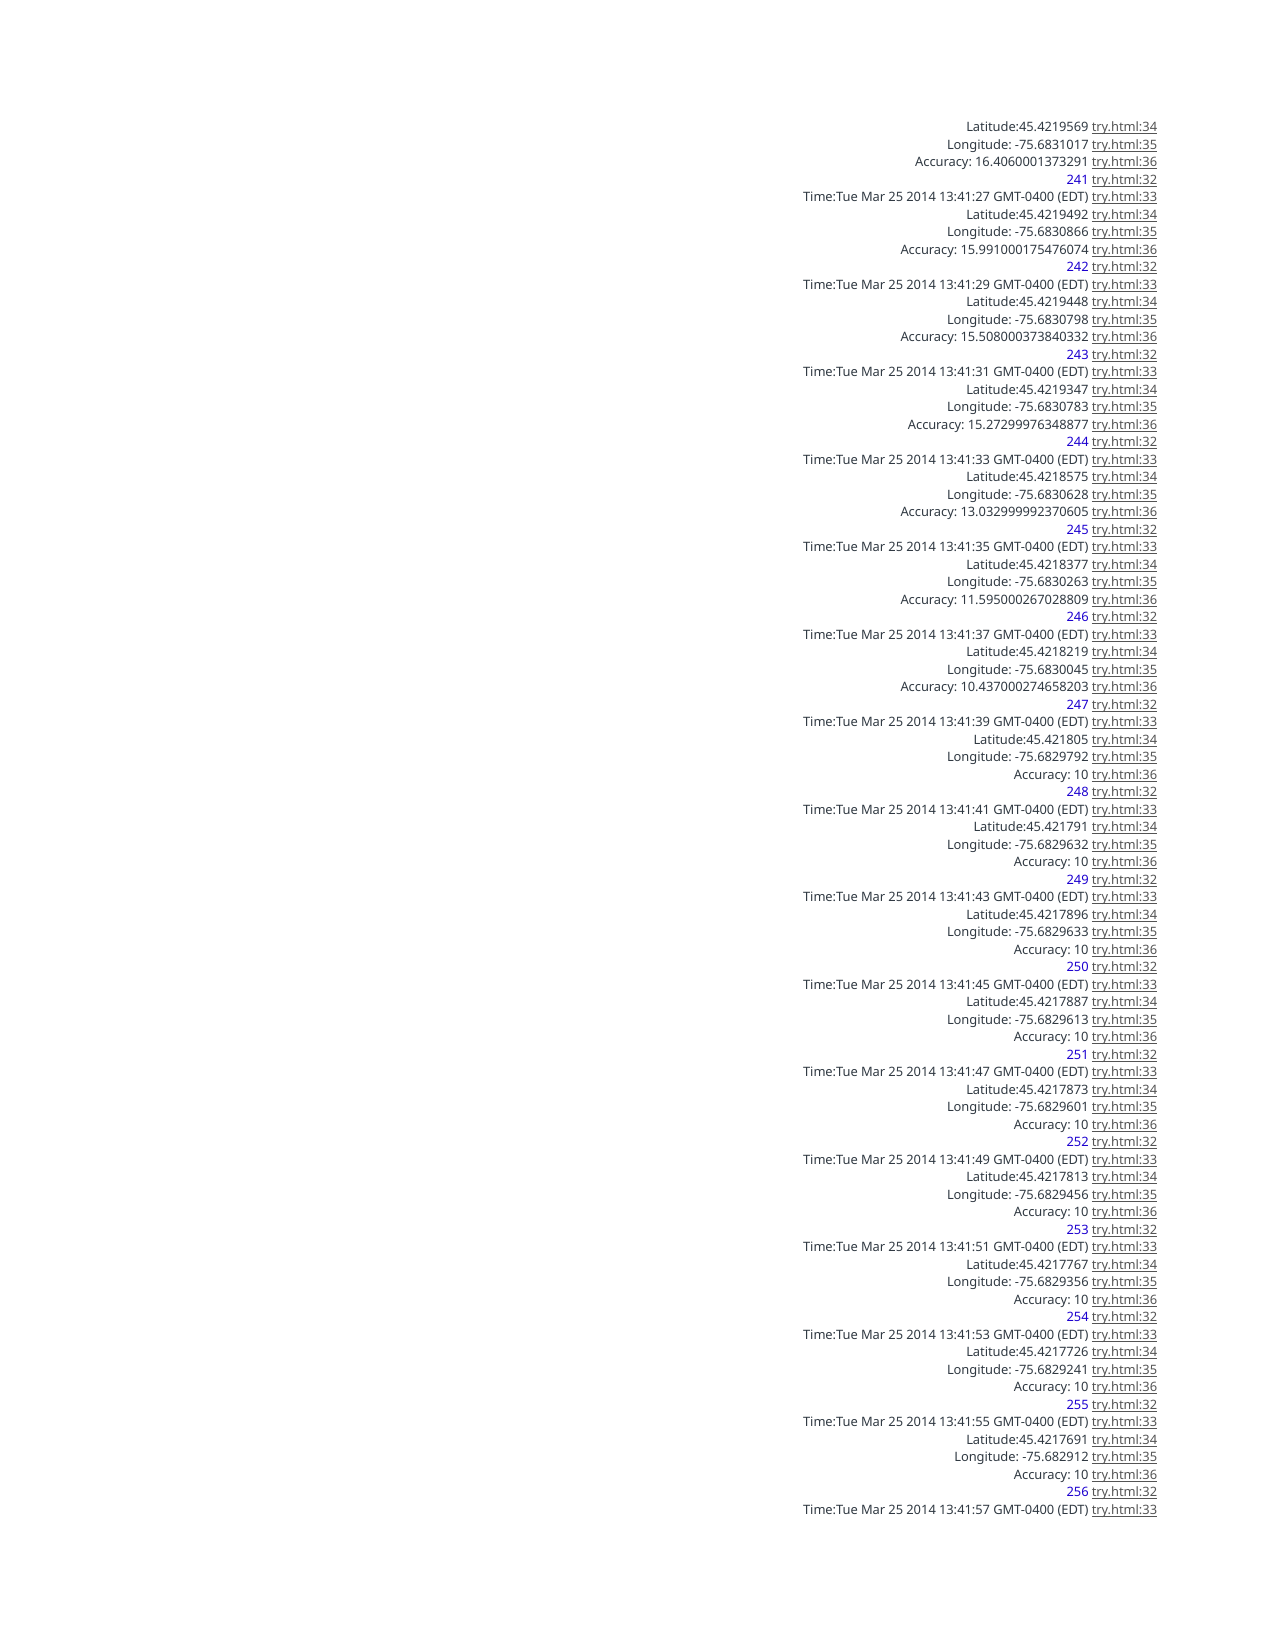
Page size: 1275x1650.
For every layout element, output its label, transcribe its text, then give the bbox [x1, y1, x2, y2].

text Latitude:45.421805 try.html:34 [151, 731, 1157, 748]
text Longitude: -75.6830263 try.html:35 [151, 573, 1157, 591]
text Accuracy: 10 try.html:36 [151, 1028, 1157, 1046]
text Longitude: -75.6829456 try.html:35 [151, 1186, 1157, 1203]
text Latitude:45.4217767 try.html:34 [151, 1256, 1157, 1273]
text Accuracy: 10 try.html:36 [151, 1116, 1157, 1133]
text 249 try.html:32 [151, 871, 1157, 888]
text Time:Tue Mar 25 2014 13:41:55 GMT-0400 (EDT) try.html:33 [151, 1413, 1157, 1431]
text 252 try.html:32 [151, 1133, 1157, 1151]
text Time:Tue Mar 25 2014 13:41:47 GMT-0400 (EDT) try.html:33 [151, 1063, 1157, 1081]
text Longitude: -75.6829633 try.html:35 [151, 923, 1157, 941]
text Latitude:45.4217691 try.html:34 [151, 1431, 1157, 1448]
text 242 try.html:32 [151, 258, 1157, 276]
text Longitude: -75.6830866 try.html:35 [151, 223, 1157, 241]
text Longitude: -75.6830628 try.html:35 [151, 486, 1157, 503]
text 256 try.html:32 [151, 1483, 1157, 1501]
text 255 try.html:32 [151, 1396, 1157, 1413]
text Latitude:45.4219347 try.html:34 [151, 381, 1157, 398]
text Longitude: -75.6829241 try.html:35 [151, 1361, 1157, 1378]
text Longitude: -75.6830045 try.html:35 [151, 661, 1157, 678]
text Time:Tue Mar 25 2014 13:41:51 GMT-0400 (EDT) try.html:33 [151, 1238, 1157, 1256]
text Latitude:45.4217896 try.html:34 [151, 906, 1157, 923]
text Latitude:45.4217873 try.html:34 [151, 1081, 1157, 1098]
text Time:Tue Mar 25 2014 13:41:57 GMT-0400 (EDT) try.html:33 [151, 1501, 1157, 1518]
text Time:Tue Mar 25 2014 13:41:29 GMT-0400 (EDT) try.html:33 [151, 276, 1157, 293]
text Time:Tue Mar 25 2014 13:41:31 GMT-0400 (EDT) try.html:33 [151, 363, 1157, 381]
text Longitude: -75.6830783 try.html:35 [151, 398, 1157, 416]
text Accuracy: 11.595000267028809 try.html:36 [151, 591, 1157, 608]
text Time:Tue Mar 25 2014 13:41:35 GMT-0400 (EDT) try.html:33 [151, 538, 1157, 556]
text Accuracy: 10 try.html:36 [151, 766, 1157, 783]
text Accuracy: 10 try.html:36 [151, 1466, 1157, 1483]
text Longitude: -75.6829632 try.html:35 [151, 836, 1157, 853]
text Accuracy: 16.4060001373291 try.html:36 [151, 153, 1157, 171]
text Accuracy: 15.27299976348877 try.html:36 [151, 416, 1157, 433]
text Latitude:45.421791 try.html:34 [151, 818, 1157, 836]
text Longitude: -75.682912 try.html:35 [151, 1448, 1157, 1466]
text 247 try.html:32 [151, 696, 1157, 713]
text Latitude:45.4217726 try.html:34 [151, 1343, 1157, 1361]
text Accuracy: 10.437000274658203 try.html:36 [151, 678, 1157, 696]
text Accuracy: 13.032999992370605 try.html:36 [151, 503, 1157, 521]
text Latitude:45.4218575 try.html:34 [151, 468, 1157, 486]
text Latitude:45.4217887 try.html:34 [151, 993, 1157, 1011]
text Accuracy: 15.508000373840332 try.html:36 [151, 328, 1157, 346]
text Longitude: -75.6829792 try.html:35 [151, 748, 1157, 766]
text 251 try.html:32 [151, 1046, 1157, 1063]
text Accuracy: 10 try.html:36 [151, 941, 1157, 958]
text 250 try.html:32 [151, 958, 1157, 976]
text Longitude: -75.6829601 try.html:35 [151, 1098, 1157, 1116]
text Latitude:45.4218377 try.html:34 [151, 556, 1157, 573]
text Latitude:45.4218219 try.html:34 [151, 643, 1157, 661]
text 246 try.html:32 [151, 608, 1157, 626]
text Latitude:45.4217813 try.html:34 [151, 1168, 1157, 1186]
text Time:Tue Mar 25 2014 13:41:41 GMT-0400 (EDT) try.html:33 [151, 801, 1157, 818]
text Longitude: -75.6829356 try.html:35 [151, 1273, 1157, 1291]
text Time:Tue Mar 25 2014 13:41:33 GMT-0400 (EDT) try.html:33 [151, 451, 1157, 468]
text Latitude:45.4219492 try.html:34 [151, 206, 1157, 223]
text Time:Tue Mar 25 2014 13:41:49 GMT-0400 (EDT) try.html:33 [151, 1151, 1157, 1168]
text Accuracy: 10 try.html:36 [151, 1378, 1157, 1396]
text Accuracy: 10 try.html:36 [151, 1203, 1157, 1221]
text Longitude: -75.6829613 try.html:35 [151, 1011, 1157, 1028]
text Accuracy: 15.991000175476074 try.html:36 [151, 241, 1157, 258]
text Longitude: -75.6830798 try.html:35 [151, 311, 1157, 328]
text 244 try.html:32 [151, 433, 1157, 451]
text 253 try.html:32 [151, 1221, 1157, 1238]
text Longitude: -75.6831017 try.html:35 [151, 136, 1157, 153]
text Accuracy: 10 try.html:36 [151, 1291, 1157, 1308]
text 245 try.html:32 [151, 521, 1157, 538]
text Time:Tue Mar 25 2014 13:41:53 GMT-0400 (EDT) try.html:33 [151, 1326, 1157, 1343]
text 241 try.html:32 [151, 171, 1157, 188]
text Latitude:45.4219569 try.html:34 [151, 118, 1157, 136]
text Time:Tue Mar 25 2014 13:41:27 GMT-0400 (EDT) try.html:33 [151, 188, 1157, 206]
text Time:Tue Mar 25 2014 13:41:43 GMT-0400 (EDT) try.html:33 [151, 888, 1157, 906]
text Time:Tue Mar 25 2014 13:41:39 GMT-0400 (EDT) try.html:33 [151, 713, 1157, 731]
text Accuracy: 10 try.html:36 [151, 853, 1157, 871]
text 254 try.html:32 [151, 1308, 1157, 1326]
text 248 try.html:32 [151, 783, 1157, 801]
text Latitude:45.4219448 try.html:34 [151, 293, 1157, 311]
text Time:Tue Mar 25 2014 13:41:37 GMT-0400 (EDT) try.html:33 [151, 626, 1157, 643]
text 243 try.html:32 [151, 346, 1157, 363]
text Time:Tue Mar 25 2014 13:41:45 GMT-0400 (EDT) try.html:33 [151, 976, 1157, 993]
